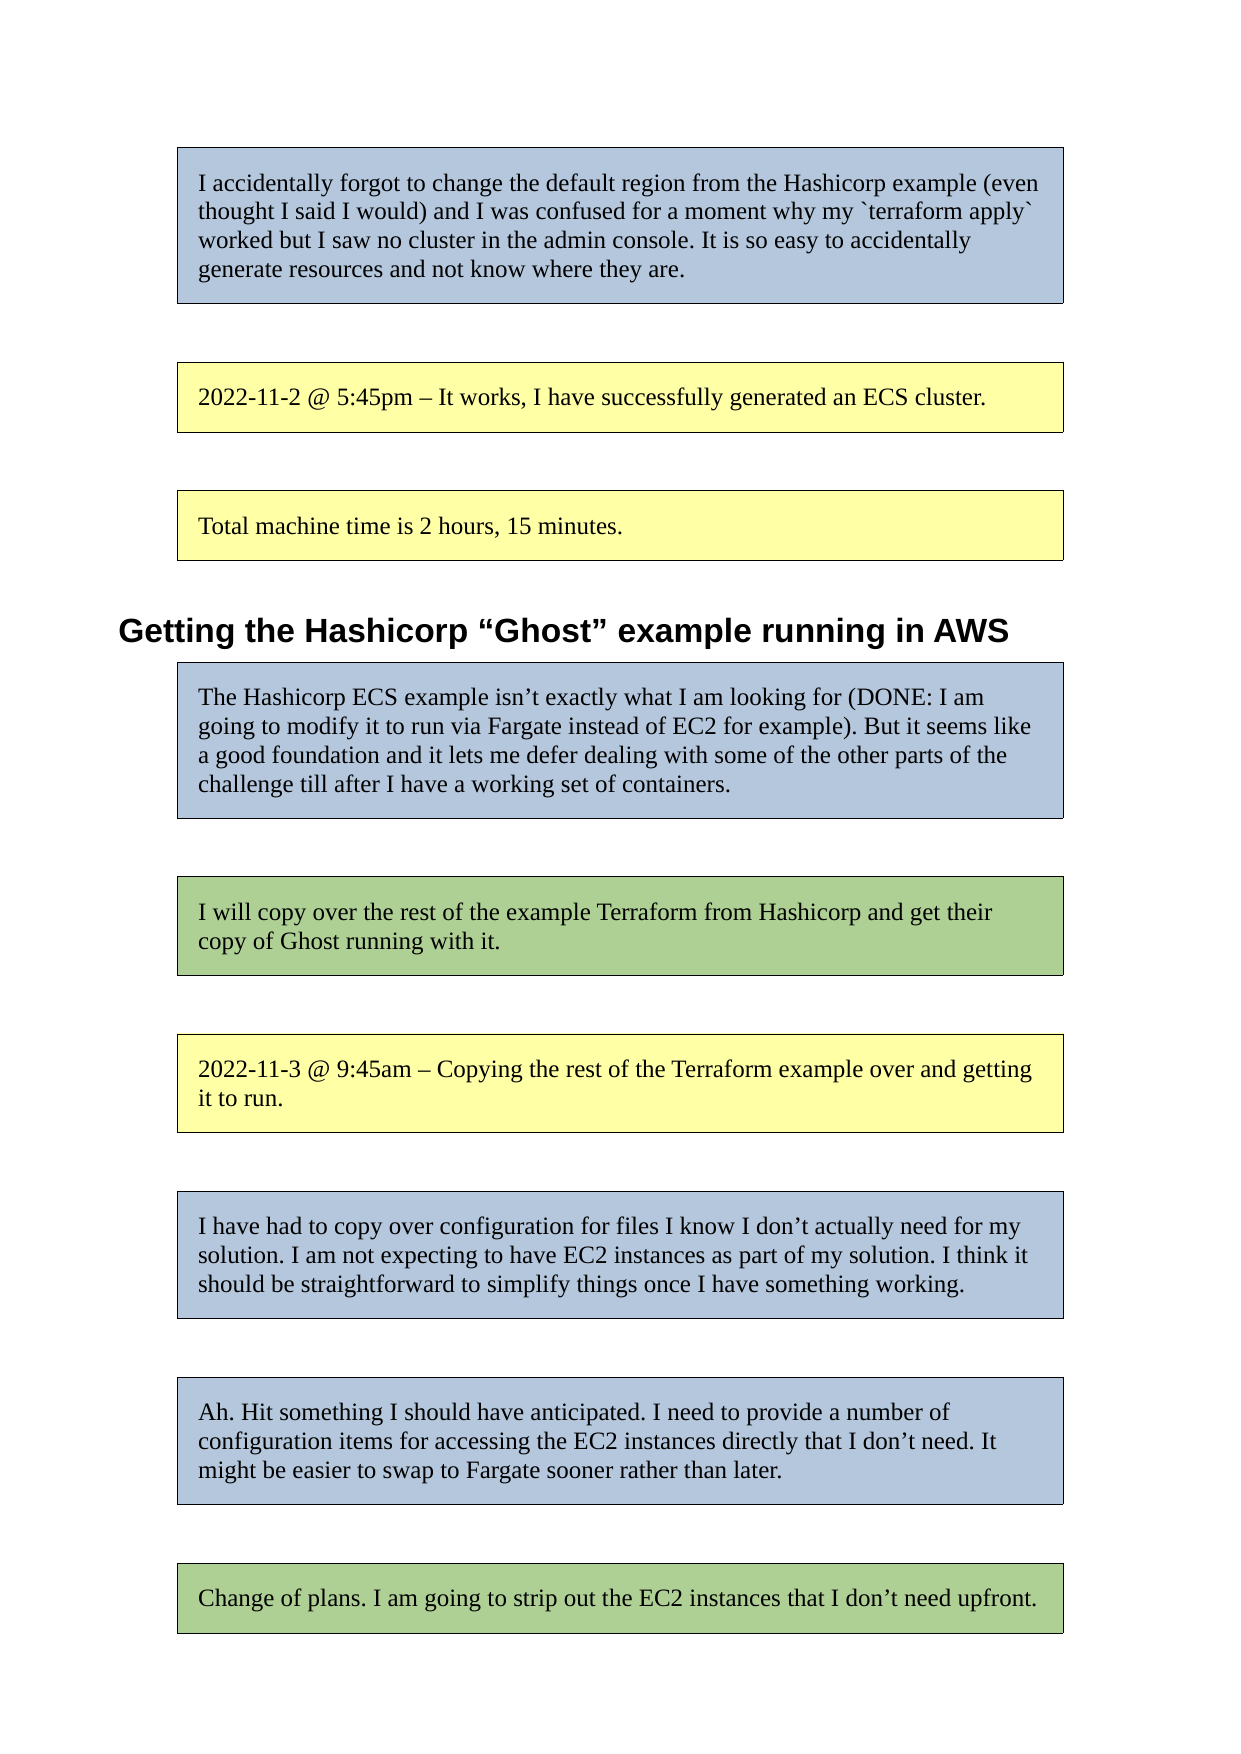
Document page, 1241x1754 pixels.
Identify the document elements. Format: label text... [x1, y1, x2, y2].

text Ah. Hit something I should have anticipated. I need to provide a number of configuration items for accessing the EC2 instances directly that I don’t need. It might be easier to swap to Fargate sooner rather than later. [178, 1378, 1063, 1504]
text The Hashicorp ECS example isn’t exactly what I am looking for (DONE: I am going to modify it to run via Fargate instead of EC2 for example). But it seems like a good foundation and it lets me defer dealing with some of the other parts of the challenge till after I have a working set of containers. [178, 663, 1063, 818]
text I will copy over the rest of the example Terraform from Hashicorp and get their copy of Ghost running with it. [178, 877, 1063, 975]
text Total machine time is 2 hours, 15 minutes. [178, 491, 1063, 560]
text Change of plans. I am going to strip out the EC2 instances that I don’t need upfront. [178, 1564, 1063, 1633]
text I accidentally forgot to change the default region from the Hashicorp example (even thought I said I would) and I was confused for a moment why my `terraform apply` worked but I saw no cluster in the admin console. It is so easy to accidentally generate resources and not know where they are. [178, 148, 1063, 303]
subtitle Getting the Hashicorp “Ghost” example running in AWS [118, 611, 1122, 649]
text 2022-11-2 @ 5:45pm – It works, I have successfully generated an ECS cluster. [178, 363, 1063, 432]
text I have had to copy over configuration for files I know I don’t actually need for my solution. I am not expecting to have EC2 instances as part of my solution. I think it should be straightforward to simplify things once I have something working. [178, 1192, 1063, 1318]
text 2022-11-3 @ 9:45am – Copying the rest of the Terraform example over and getting it to run. [178, 1035, 1063, 1132]
